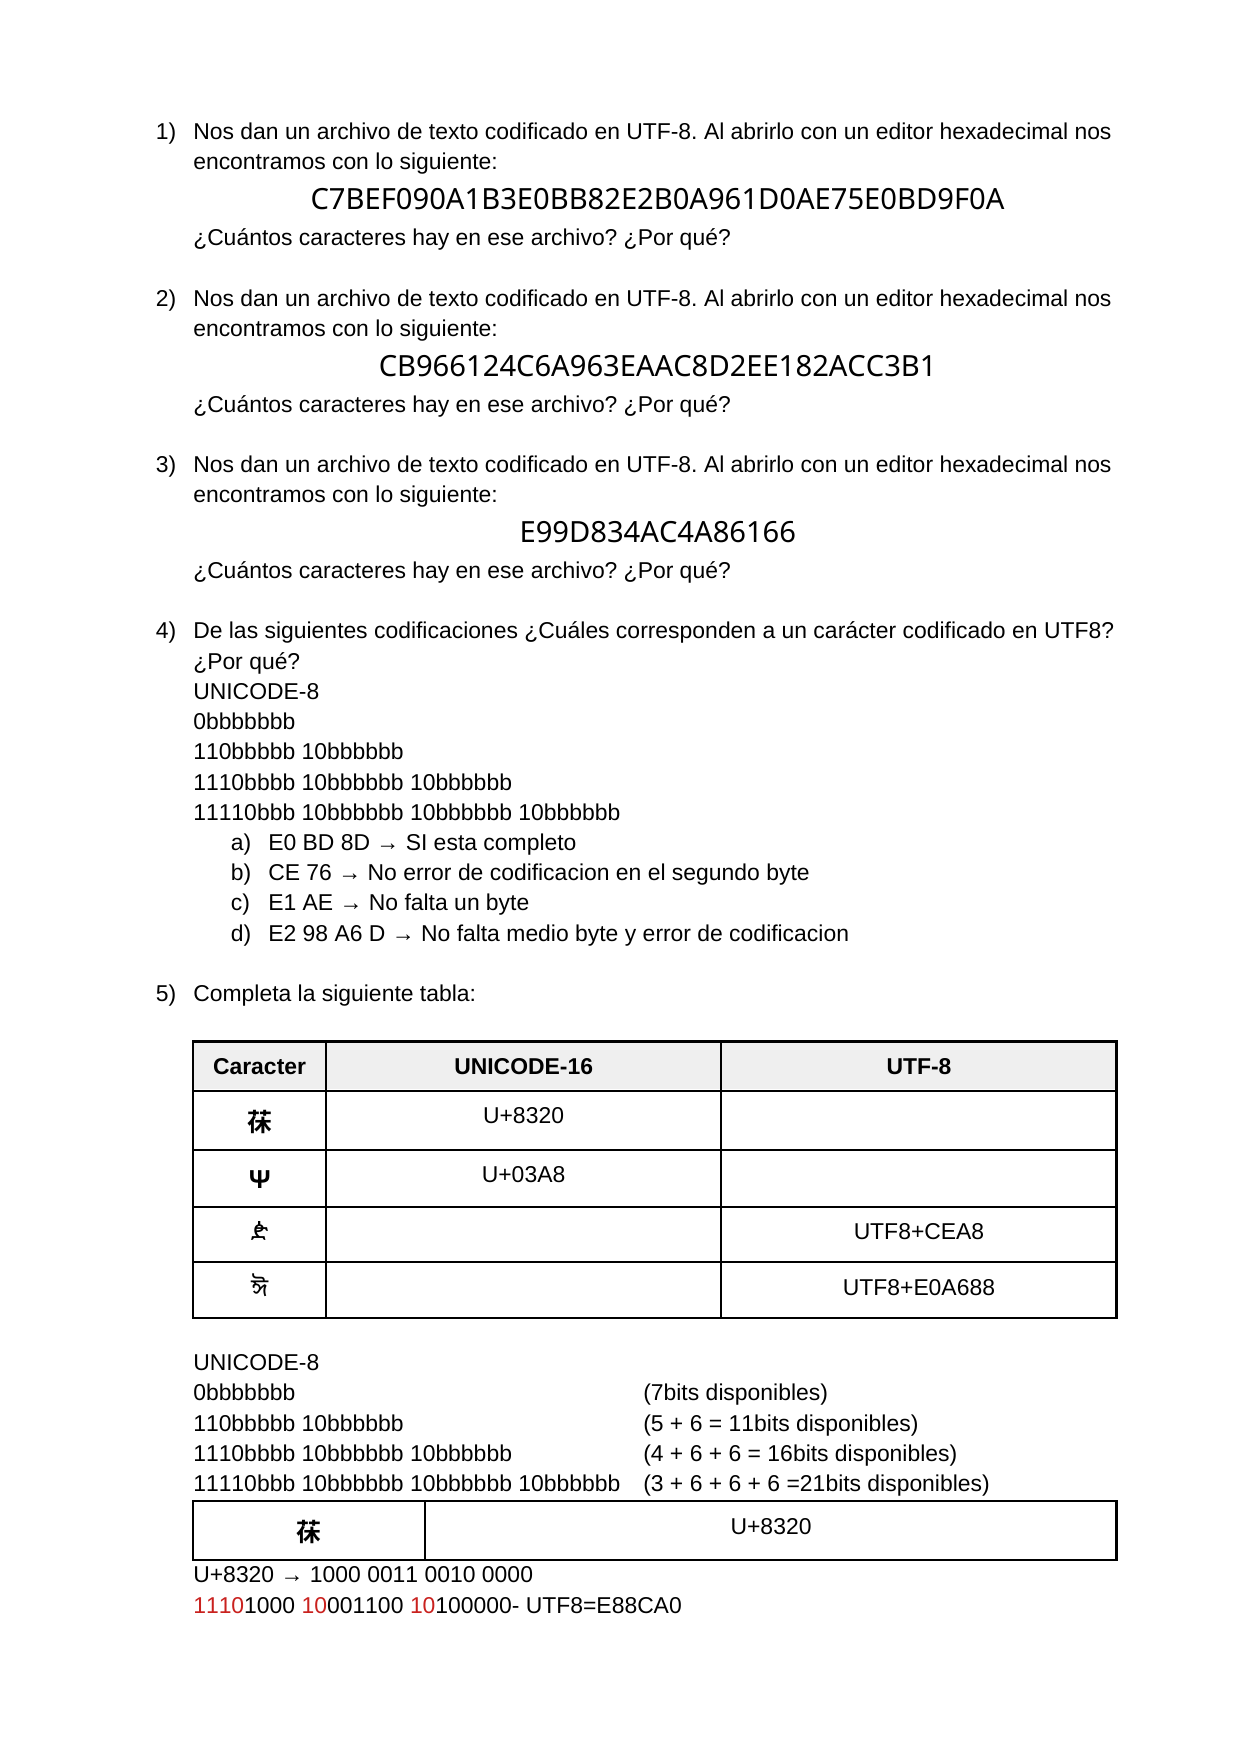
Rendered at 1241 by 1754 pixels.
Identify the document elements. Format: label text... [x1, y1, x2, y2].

table_cell Ψ [194, 1151, 325, 1206]
table_cell ঈ [194, 1263, 325, 1317]
table_cell [722, 1092, 1115, 1149]
list E2 98 A6 D → No falta medio byte y error de codificacion [231, 919, 1122, 946]
table_header UTF-8 [722, 1043, 1115, 1089]
table_cell UTF8+E0A688 [722, 1263, 1115, 1317]
text ¿Cuántos caracteres hay en ese archivo? ¿Por qué? [193, 224, 1122, 250]
text U+8320 → 1000 0011 0010 0000 [118, 1561, 1122, 1588]
text CB966124C6A963EAAC8D2EE182ACC3B1 [193, 345, 1122, 384]
list UNICODE-8 [156, 678, 1122, 704]
text E99D834AC4A86166 [118, 511, 1122, 551]
table_cell U+8320 [327, 1092, 720, 1149]
table_header 茠 [194, 1502, 424, 1559]
text 11110bbb 10bbbbbb 10bbbbbb 10bbbbbb [193, 799, 1122, 825]
list E0 BD 8D → SI esta completo [231, 829, 1122, 855]
list De las siguientes codificaciones ¿Cuáles corresponden a un carácter codificado en UTF8? ¿Por qué? [156, 617, 1122, 674]
table_cell [327, 1208, 720, 1261]
text 11110bbb 10bbbbbb 10bbbbbb 10bbbbbb (3 + 6 + 6 + 6 =21bits disponibles) [193, 1470, 1122, 1496]
table_cell 茠 [194, 1092, 325, 1149]
table_cell [327, 1263, 720, 1317]
text ¿Cuántos caracteres hay en ese archivo? ¿Por qué? [193, 391, 1122, 417]
text C7BEF090A1B3E0BB82E2B0A961D0AE75E0BD9F0A [193, 178, 1122, 218]
list 0bbbbbbb [156, 708, 1122, 734]
text 1110bbbb 10bbbbbb 10bbbbbb [193, 768, 1122, 795]
table_header Caracter [194, 1043, 325, 1089]
table_header U+8320 [426, 1502, 1115, 1559]
list UNICODE-8 [156, 1349, 1122, 1375]
table_cell [722, 1151, 1115, 1206]
list Nos dan un archivo de texto codificado en UTF-8. Al abrirlo con un editor hexadecimal nos encontramos con lo siguiente: [156, 451, 1122, 507]
list 0bbbbbbb (7bits disponibles) [156, 1379, 1122, 1406]
text 1110bbbb 10bbbbbb 10bbbbbb (4 + 6 + 6 = 16bits disponibles) [193, 1440, 1122, 1466]
list Nos dan un archivo de texto codificado en UTF-8. Al abrirlo con un editor hexadecimal nos encontramos con lo siguiente: [156, 284, 1122, 341]
table_cell ꬍ [194, 1208, 325, 1261]
table_header UNICODE-16 [327, 1043, 720, 1089]
list Completa la siguiente tabla: [156, 980, 1122, 1006]
text ¿Cuántos caracteres hay en ese archivo? ¿Por qué? [193, 557, 1122, 583]
text 110bbbbb 10bbbbbb (5 + 6 = 11bits disponibles) [193, 1409, 1122, 1436]
text 110bbbbb 10bbbbbb [193, 738, 1122, 764]
list Nos dan un archivo de texto codificado en UTF-8. Al abrirlo con un editor hexadecimal nos encontramos con lo siguiente: [156, 118, 1122, 174]
text 11101000 10001100 10100000- UTF8=E88CA0 [118, 1592, 1122, 1618]
table_cell U+03A8 [327, 1151, 720, 1206]
list E1 AE → No falta un byte [231, 889, 1122, 916]
list CE 76 → No error de codificacion en el segundo byte [231, 859, 1122, 885]
table_cell UTF8+CEA8 [722, 1208, 1115, 1261]
